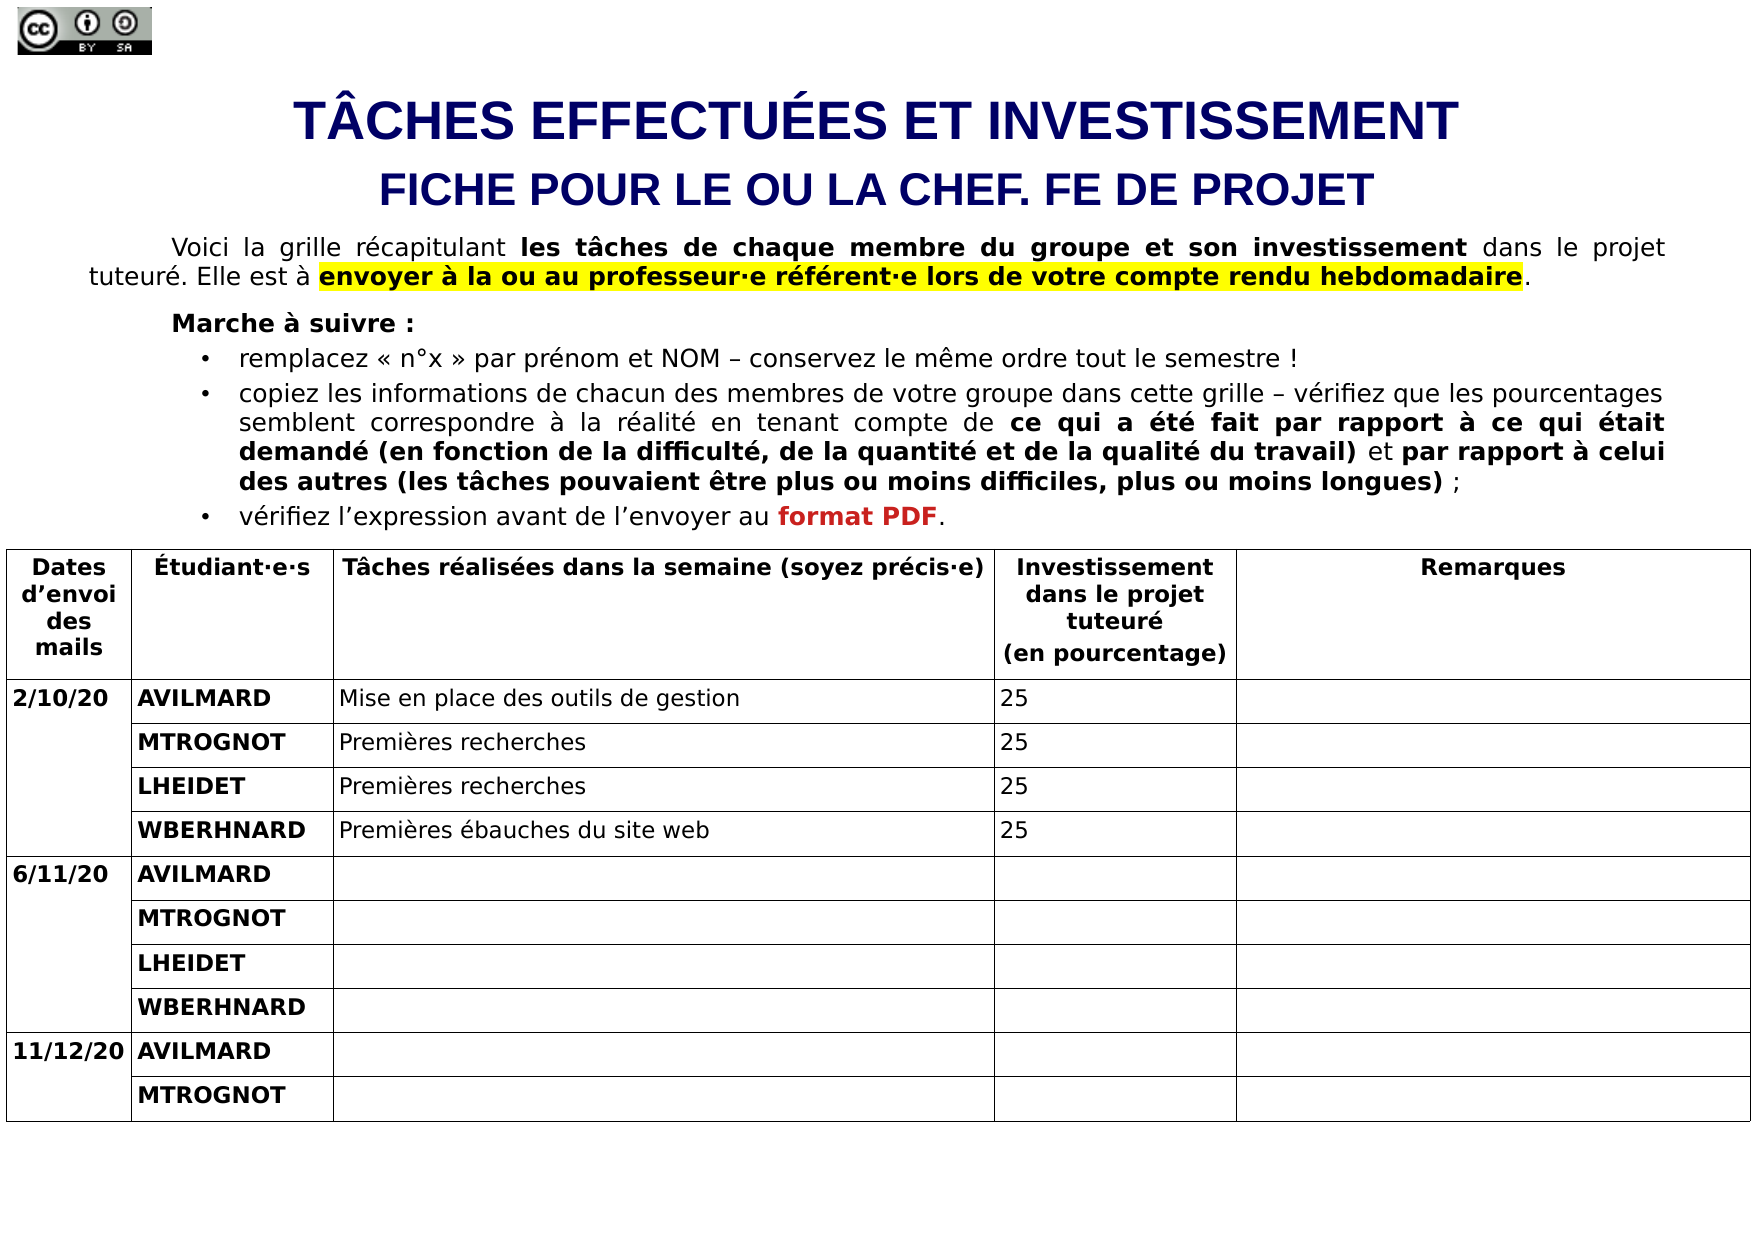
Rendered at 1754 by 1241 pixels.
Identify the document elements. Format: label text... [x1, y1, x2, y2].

table_cell [995, 1077, 1236, 1121]
table_header Remarques [1237, 550, 1750, 679]
table_cell MTROGNOT [132, 901, 333, 944]
table_cell [995, 901, 1236, 944]
table_cell 25 [995, 724, 1236, 767]
list copiez les informations de chacun des membres de votre groupe dans cette grille – vérifiez que les pourcentages semblent correspondre à la réalité en tenant compte de ce qui a été fait par rapport à ce qui était demandé (en fonction de la difficulté, de la quantité et de la qualité du travail) et par rapport à celui des autres (les tâches pouvaient être plus ou moins difficiles, plus ou moins longues) ; [201, 379, 1665, 496]
table_cell LHEIDET [132, 768, 333, 811]
table_cell [995, 857, 1236, 900]
table_cell MTROGNOT [132, 1077, 333, 1121]
table_cell 11/12/20 [7, 1033, 131, 1121]
table_cell AVILMARD [132, 857, 333, 900]
table_cell Premières recherches [334, 768, 994, 811]
table_cell MTROGNOT [132, 724, 333, 767]
table_cell [1237, 680, 1750, 723]
table_cell AVILMARD [132, 1033, 333, 1076]
text Marche à suivre : [88, 309, 1665, 338]
table_cell 6/11/20 [7, 857, 131, 1032]
table_cell [334, 945, 994, 988]
table_cell [334, 989, 994, 1032]
table_cell [334, 857, 994, 900]
table_cell [1237, 857, 1750, 900]
table_cell Premières recherches [334, 724, 994, 767]
table_cell [1237, 1077, 1750, 1121]
subtitle TÂCHES EFFECTUÉES ET INVESTISSEMENT [88, 88, 1665, 151]
table_cell [995, 1033, 1236, 1076]
subtitle FICHE POUR LE OU LA CHEF. FE DE PROJET [88, 163, 1665, 215]
table_cell [334, 901, 994, 944]
table_cell Mise en place des outils de gestion [334, 680, 994, 723]
picture [17, 7, 152, 55]
table_cell [1237, 768, 1750, 811]
table_cell LHEIDET [132, 945, 333, 988]
table_cell [334, 1077, 994, 1121]
table_cell [1237, 1033, 1750, 1076]
table_cell 2/10/20 [7, 680, 131, 856]
table_cell 25 [995, 768, 1236, 811]
table_cell [334, 1033, 994, 1076]
list vérifiez l’expression avant de l’envoyer au format PDF. [201, 502, 1665, 531]
table_cell WBERHNARD [132, 989, 333, 1032]
table_cell WBERHNARD [132, 812, 333, 856]
table_cell [1237, 989, 1750, 1032]
text Voici la grille récapitulant les tâches de chaque membre du groupe et son investissement dans le projet tuteuré. Elle est à envoyer à la ou au professeur·e référent·e lors de votre compte rendu hebdomadaire. [88, 233, 1665, 291]
table_header Tâches réalisées dans la semaine (soyez précis·e) [334, 550, 994, 679]
table_header Dates d’envoi des mails [7, 550, 131, 679]
table_header Étudiant·e·s [132, 550, 333, 679]
table_cell [995, 945, 1236, 988]
table_cell [1237, 724, 1750, 767]
table_cell [1237, 945, 1750, 988]
table_cell 25 [995, 812, 1236, 856]
table_cell [1237, 812, 1750, 856]
list remplacez « n°x » par prénom et NOM – conservez le même ordre tout le semestre ! [201, 344, 1665, 373]
table_cell [995, 989, 1236, 1032]
table_cell 25 [995, 680, 1236, 723]
table_cell [1237, 901, 1750, 944]
table_cell Premières ébauches du site web [334, 812, 994, 856]
table_header Investissement dans le projet tuteuré (en pourcentage) [995, 550, 1236, 679]
table_cell AVILMARD [132, 680, 333, 723]
